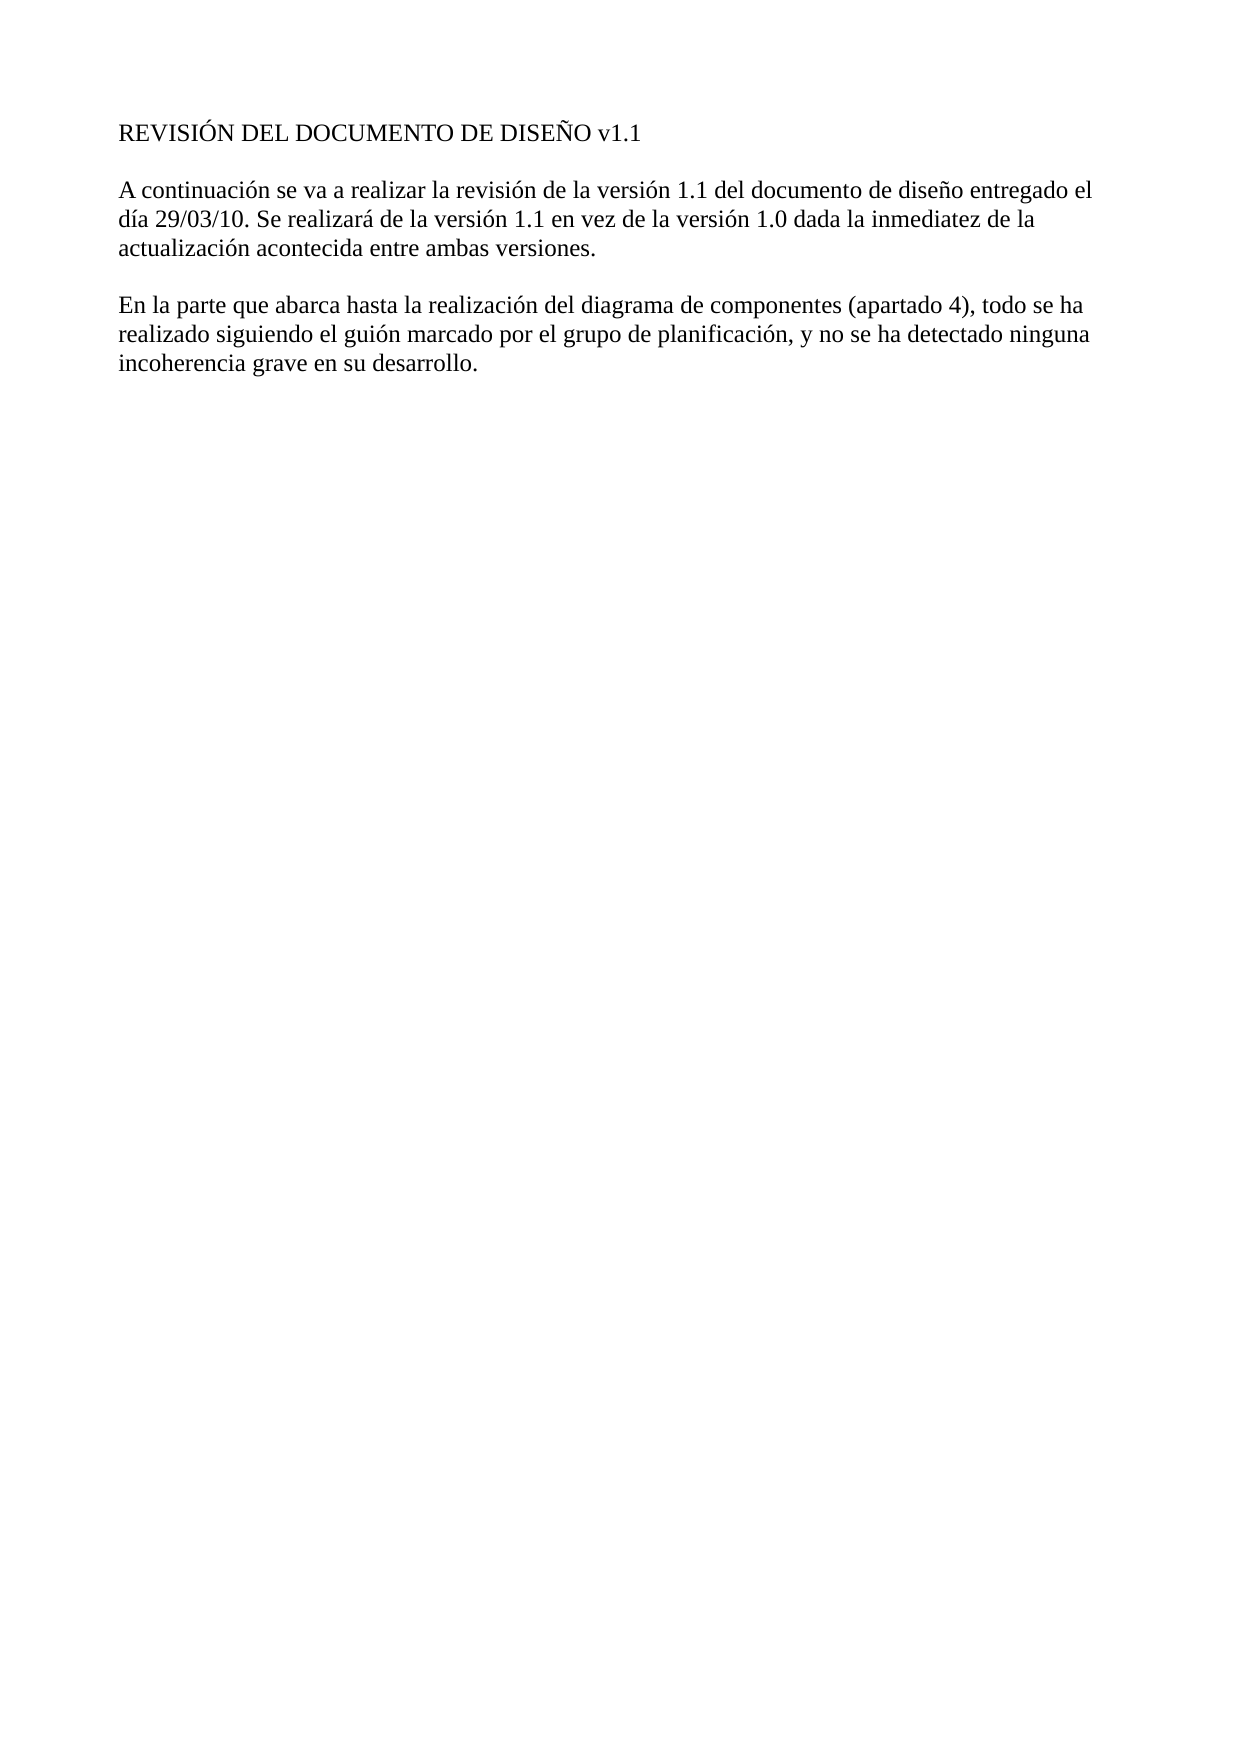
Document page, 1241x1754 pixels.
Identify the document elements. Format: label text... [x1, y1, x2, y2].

text REVISIÓN DEL DOCUMENTO DE DISEÑO v1.1 [118, 118, 1122, 147]
text A continuación se va a realizar la revisión de la versión 1.1 del documento de diseño entregado el día 29/03/10. Se realizará de la versión 1.1 en vez de la versión 1.0 dada la inmediatez de la actualización acontecida entre ambas versiones. [118, 176, 1122, 262]
text En la parte que abarca hasta la realización del diagrama de componentes (apartado 4), todo se ha realizado siguiendo el guión marcado por el grupo de planificación, y no se ha detectado ninguna incoherencia grave en su desarrollo. [118, 291, 1122, 377]
